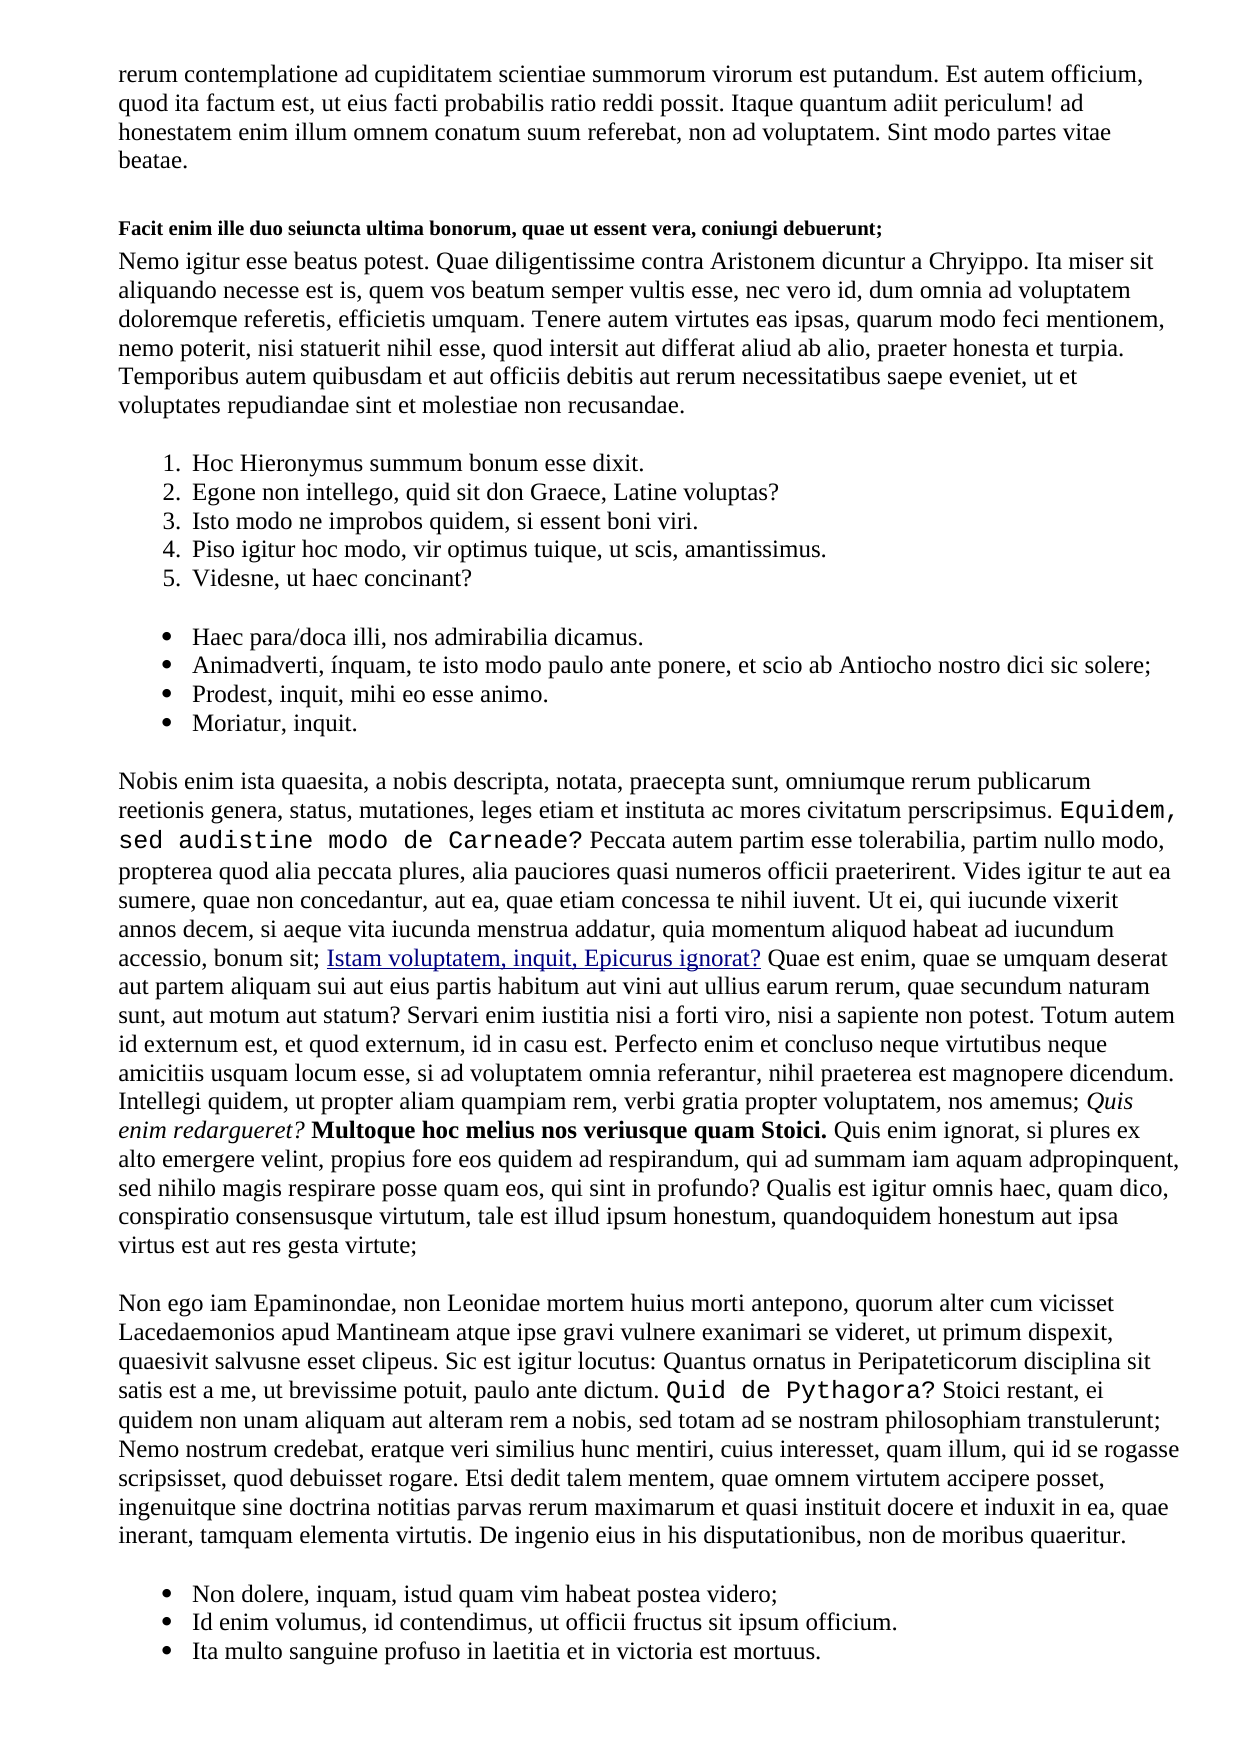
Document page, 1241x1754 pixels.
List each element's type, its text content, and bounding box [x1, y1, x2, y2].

list Prodest, inquit, mihi eo esse animo. [162, 679, 1181, 708]
list Haec para/doca illi, nos admirabilia dicamus. [162, 622, 1181, 650]
text Nobis enim ista quaesita, a nobis descripta, notata, praecepta sunt, omniumque rerum publicarum reetionis genera, status, mutationes, leges etiam et instituta ac mores civitatum perscripsimus. Equidem, sed audistine modo de Carneade? Peccata autem partim esse tolerabilia, partim nullo modo, propterea quod alia peccata plures, alia pauciores quasi numeros officii praeterirent. Vides igitur te aut ea sumere, quae non concedantur, aut ea, quae etiam concessa te nihil iuvent. Ut ei, qui iucunde vixerit annos decem, si aeque vita iucunda menstrua addatur, quia momentum aliquod habeat ad iucundum accessio, bonum sit; Istam voluptatem, inquit, Epicurus ignorat? Quae est enim, quae se umquam deserat aut partem aliquam sui aut eius partis habitum aut vini aut ullius earum rerum, quae secundum naturam sunt, aut motum aut statum? Servari enim iustitia nisi a forti viro, nisi a sapiente non potest. Totum autem id externum est, et quod externum, id in casu est. Perfecto enim et concluso neque virtutibus neque amicitiis usquam locum esse, si ad voluptatem omnia referantur, nihil praeterea est magnopere dicendum. Intellegi quidem, ut propter aliam quampiam rem, verbi gratia propter voluptatem, nos amemus; Quis enim redargueret? Multoque hoc melius nos veriusque quam Stoici. Quis enim ignorat, si plures ex alto emergere velint, propius fore eos quidem ad respirandum, qui ad summam iam aquam adpropinquent, sed nihilo magis respirare posse quam eos, qui sint in profundo? Qualis est igitur omnis haec, quam dico, conspiratio consensusque virtutum, tale est illud ipsum honestum, quandoquidem honestum aut ipsa virtus est aut res gesta virtute; [118, 766, 1181, 1259]
list Ita multo sanguine profuso in laetitia et in victoria est mortuus. [162, 1636, 1181, 1665]
list Egone non intellego, quid sit don Graece, Latine voluptas? [162, 477, 1181, 506]
list Hoc Hieronymus summum bonum esse dixit. [162, 448, 1181, 477]
list Moriatur, inquit. [162, 708, 1181, 737]
list Non dolere, inquam, istud quam vim habeat postea videro; [162, 1579, 1181, 1607]
list Id enim volumus, id contendimus, ut officii fructus sit ipsum officium. [162, 1607, 1181, 1636]
list Animadverti, ínquam, te isto modo paulo ante ponere, et scio ab Antiocho nostro dici sic solere; [162, 650, 1181, 679]
subtitle Facit enim ille duo seiuncta ultima bonorum, quae ut essent vera, coniungi debuerunt; [118, 216, 1181, 240]
list Piso igitur hoc modo, vir optimus tuique, ut scis, amantissimus. [162, 534, 1181, 563]
text rerum contemplatione ad cupiditatem scientiae summorum virorum est putandum. Est autem officium, quod ita factum est, ut eius facti probabilis ratio reddi possit. Itaque quantum adiit periculum! ad honestatem enim illum omnem conatum suum referebat, non ad voluptatem. Sint modo partes vitae beatae. [118, 59, 1181, 174]
list Videsne, ut haec concinant? [162, 563, 1181, 592]
text Nemo igitur esse beatus potest. Quae diligentissime contra Aristonem dicuntur a Chryippo. Ita miser sit aliquando necesse est is, quem vos beatum semper vultis esse, nec vero id, dum omnia ad voluptatem doloremque referetis, efficietis umquam. Tenere autem virtutes eas ipsas, quarum modo feci mentionem, nemo poterit, nisi statuerit nihil esse, quod intersit aut differat aliud ab alio, praeter honesta et turpia. Temporibus autem quibusdam et aut officiis debitis aut rerum necessitatibus saepe eveniet, ut et voluptates repudiandae sint et molestiae non recusandae. [118, 246, 1181, 419]
text Non ego iam Epaminondae, non Leonidae mortem huius morti antepono, quorum alter cum vicisset Lacedaemonios apud Mantineam atque ipse gravi vulnere exanimari se videret, ut primum dispexit, quaesivit salvusne esset clipeus. Sic est igitur locutus: Quantus ornatus in Peripateticorum disciplina sit satis est a me, ut brevissime potuit, paulo ante dictum. Quid de Pythagora? Stoici restant, ei quidem non unam aliquam aut alteram rem a nobis, sed totam ad se nostram philosophiam transtulerunt; Nemo nostrum credebat, eratque veri similius hunc mentiri, cuius interesset, quam illum, qui id se rogasse scripsisset, quod debuisset rogare. Etsi dedit talem mentem, quae omnem virtutem accipere posset, ingenuitque sine doctrina notitias parvas rerum maximarum et quasi instituit docere et induxit in ea, quae inerant, tamquam elementa virtutis. De ingenio eius in his disputationibus, non de moribus quaeritur. [118, 1288, 1181, 1549]
list Isto modo ne improbos quidem, si essent boni viri. [162, 506, 1181, 534]
